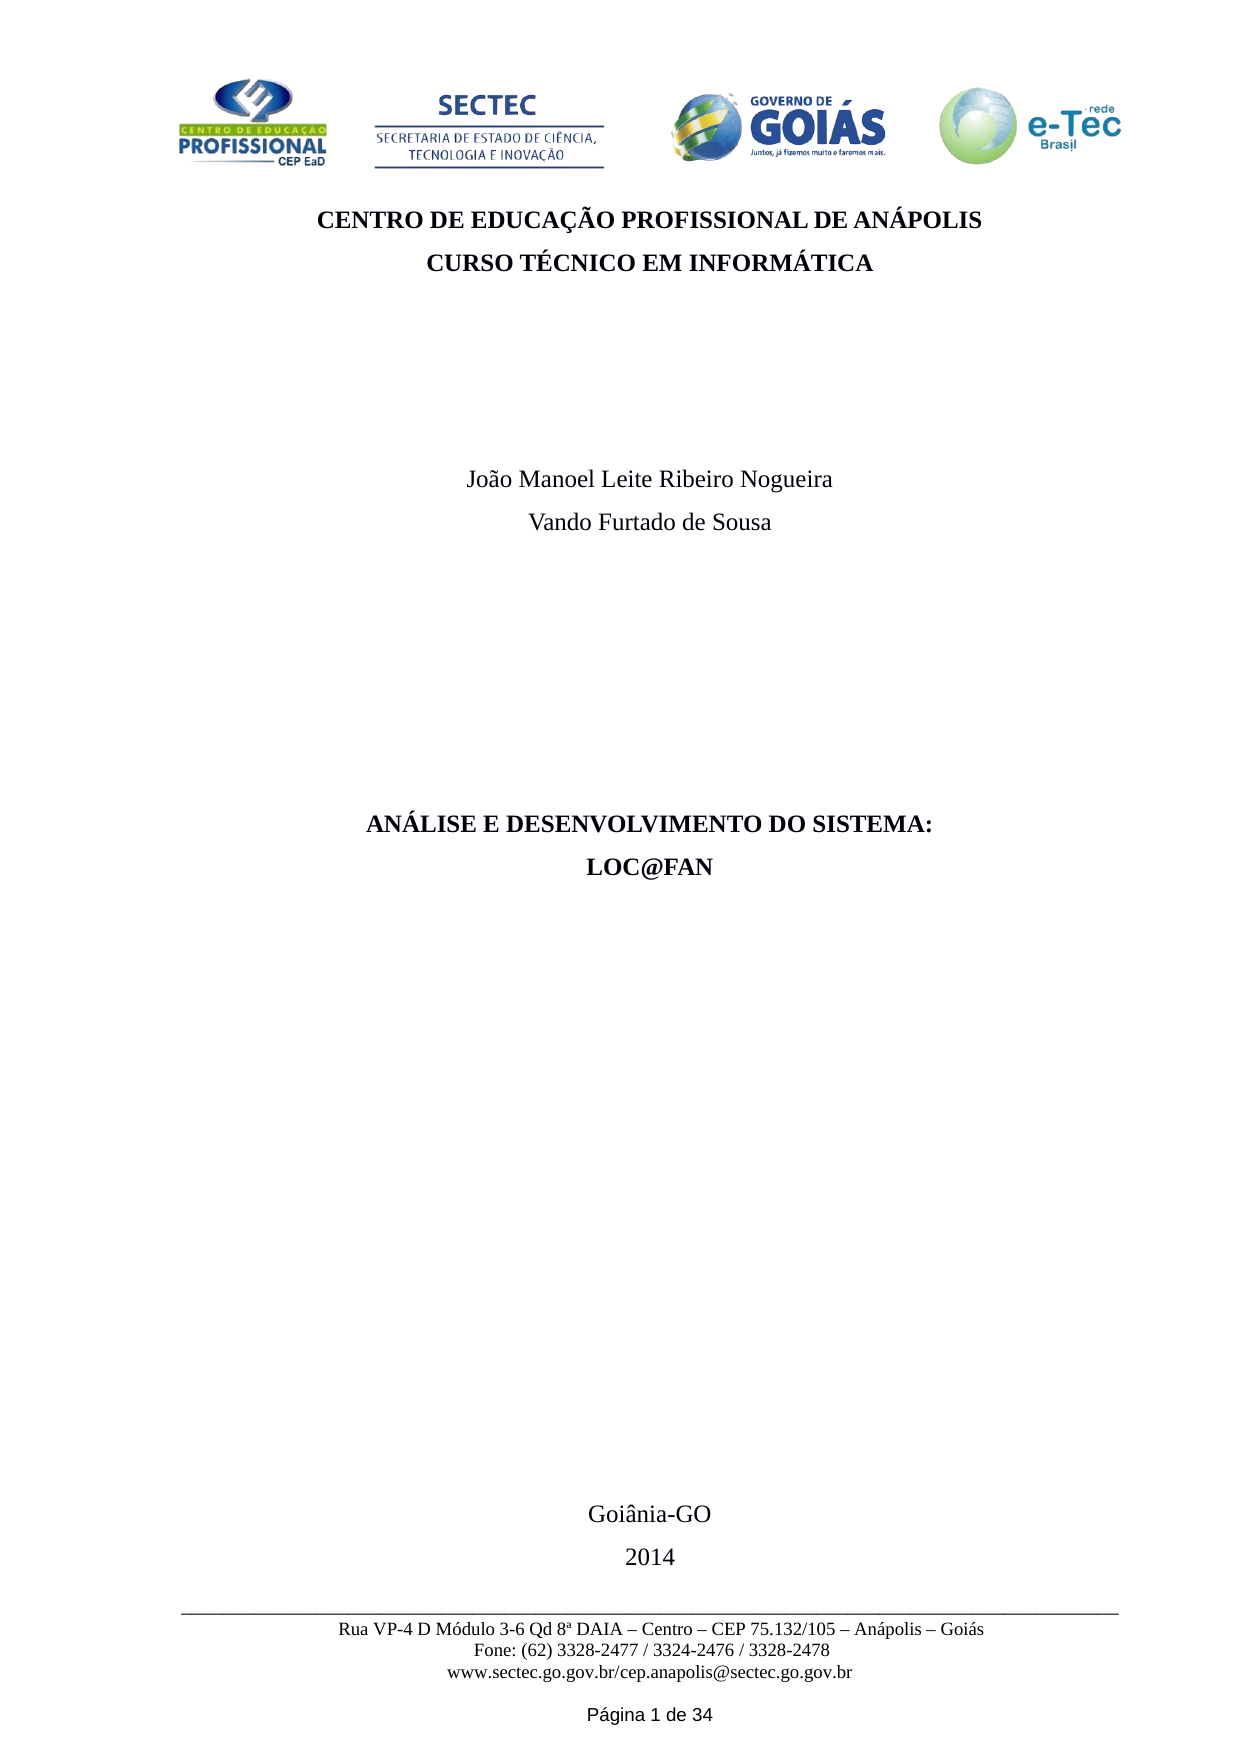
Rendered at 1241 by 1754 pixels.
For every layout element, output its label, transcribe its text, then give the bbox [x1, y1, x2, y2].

text CENTRO DE EDUCAÇÃO PROFISSIONAL DE ANÁPOLIS [177, 205, 1122, 234]
text ANÁLISE E DESENVOLVIMENTO DO SISTEMA: [177, 809, 1122, 837]
picture [177, 75, 1123, 176]
text Vando Furtado de Sousa [177, 507, 1122, 536]
text CURSO TÉCNICO EM INFORMÁTICA [177, 248, 1122, 277]
text LOC@FAN [177, 852, 1122, 881]
text 2014 [177, 1542, 1122, 1571]
text João Manoel Leite Ribeiro Nogueira [177, 464, 1122, 492]
text Goiânia-GO [177, 1499, 1122, 1527]
